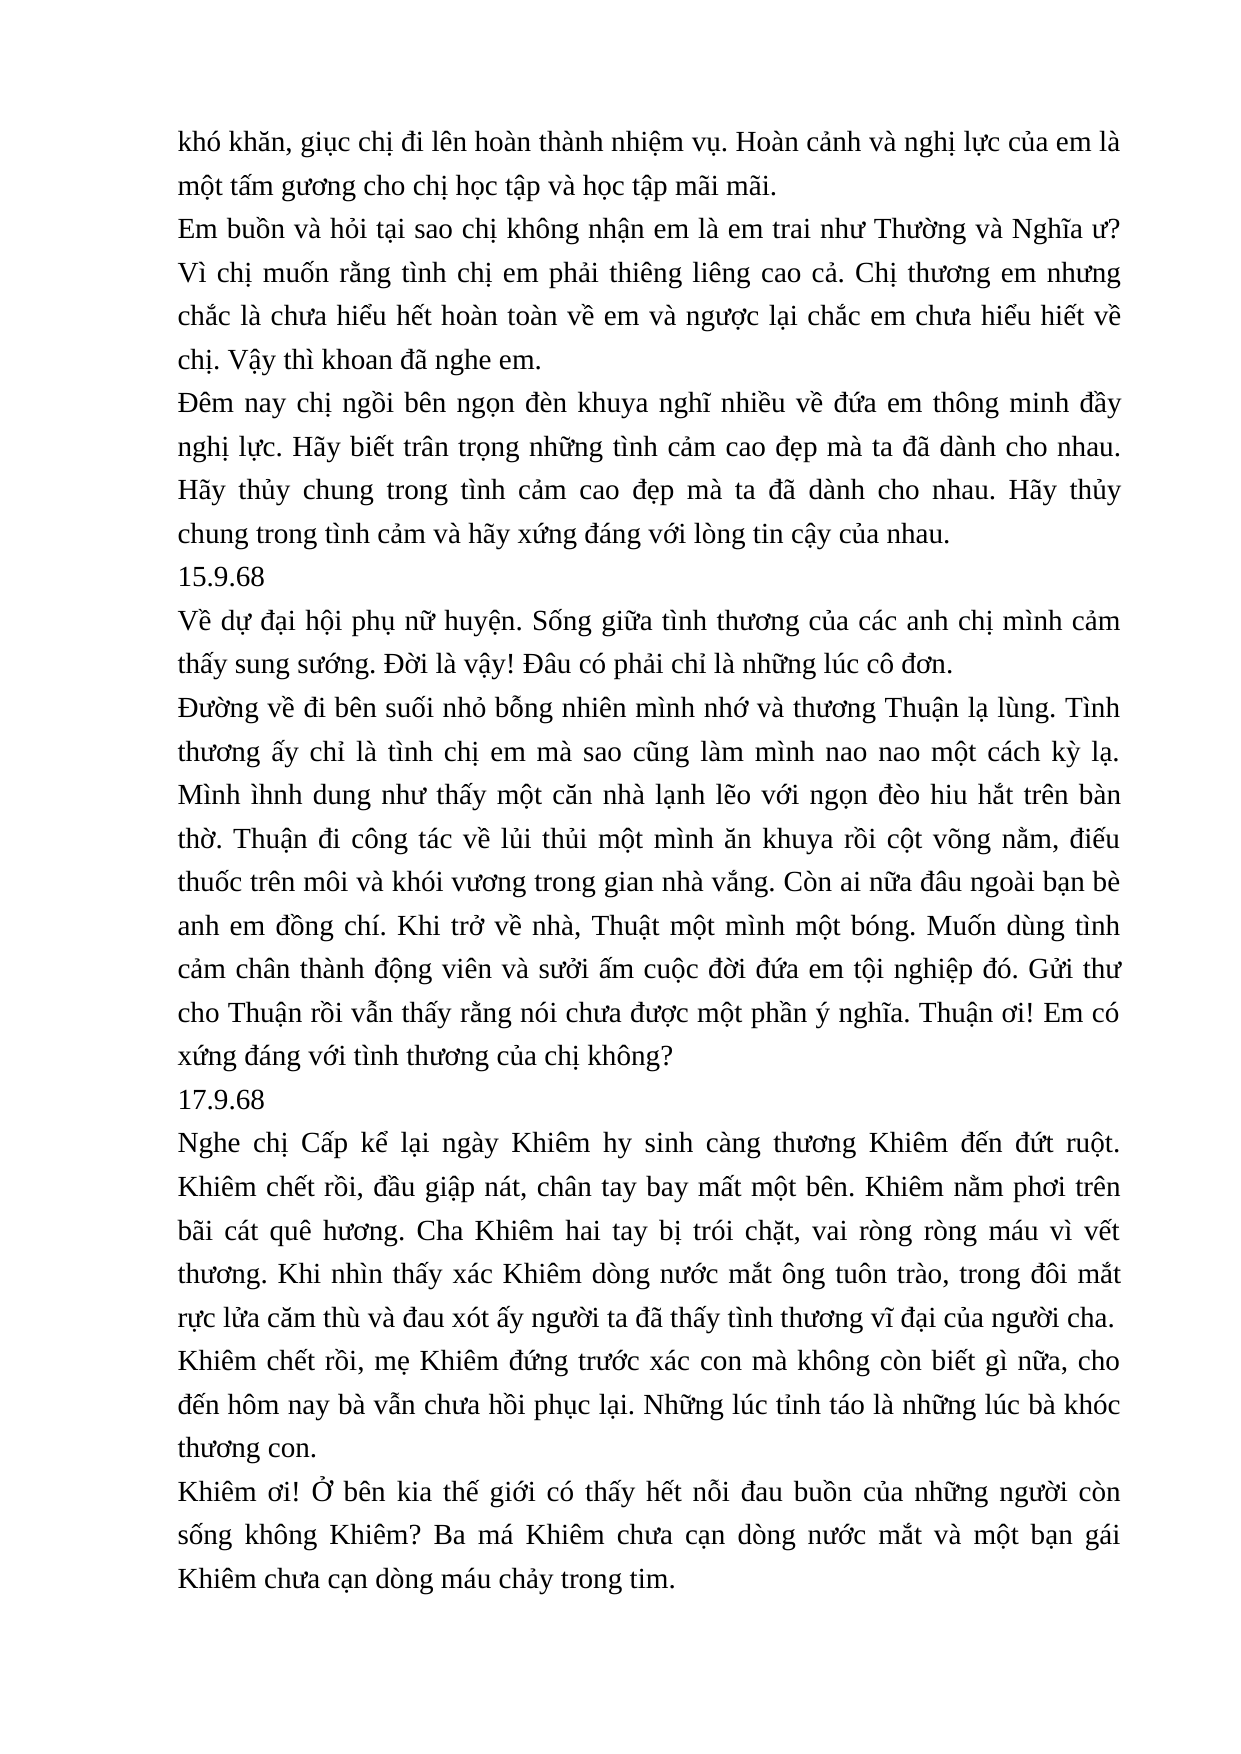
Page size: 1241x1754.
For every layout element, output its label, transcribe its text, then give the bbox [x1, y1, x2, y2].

text Về dự đại hội phụ nữ huyện. Sống giữa tình thương của các anh chị mình cảm thấy sung sướng. Đời là vậy! Đâu có phải chỉ là những lúc cô đơn. [177, 603, 1122, 680]
text Đêm nay chị ngồi bên ngọn đèn khuya nghĩ nhiều về đứa em thông minh đầy nghị lực. Hãy biết trân trọng những tình cảm cao đẹp mà ta đã dành cho nhau. Hãy thủy chung trong tình cảm cao đẹp mà ta đã dành cho nhau. Hãy thủy chung trong tình cảm và hãy xứng đáng với lòng tin cậy của nhau. [177, 385, 1122, 549]
text khó khăn, giục chị đi lên hoàn thành nhiệm vụ. Hoàn cảnh và nghị lực của em là một tấm gương cho chị học tập và học tập mãi mãi. [177, 124, 1122, 201]
text Em buồn và hỏi tại sao chị không nhận em là em trai như Thường và Nghĩa ư? Vì chị muốn rằng tình chị em phải thiêng liêng cao cả. Chị thương em nhưng chắc là chưa hiểu hết hoàn toàn về em và ngược lại chắc em chưa hiểu hiết về chị. Vậy thì khoan đã nghe em. [177, 211, 1122, 375]
text 17.9.68 [177, 1082, 1122, 1116]
text Đường về đi bên suối nhỏ bỗng nhiên mình nhớ và thương Thuận lạ lùng. Tình thương ấy chỉ là tình chị em mà sao cũng làm mình nao nao một cách kỳ lạ. Mình ìhnh dung như thấy một căn nhà lạnh lẽo với ngọn đèo hiu hắt trên bàn thờ. Thuận đi công tác về lủi thủi một mình ăn khuya rồi cột võng nằm, điếu thuốc trên môi và khói vương trong gian nhà vắng. Còn ai nữa đâu ngoài bạn bè anh em đồng chí. Khi trở về nhà, Thuật một mình một bóng. Muốn dùng tình cảm chân thành động viên và sưởi ấm cuộc đời đứa em tội nghiệp đó. Gửi thư cho Thuận rồi vẫn thấy rằng nói chưa được một phần ý nghĩa. Thuận ơi! Em có xứng đáng với tình thương của chị không? [177, 690, 1122, 1072]
text Khiêm ơi! Ở bên kia thế giới có thấy hết nỗi đau buồn của những người còn sống không Khiêm? Ba má Khiêm chưa cạn dòng nước mắt và một bạn gái Khiêm chưa cạn dòng máu chảy trong tim. [177, 1474, 1122, 1594]
text 15.9.68 [177, 559, 1122, 593]
text Khiêm chết rồi, mẹ Khiêm đứng trước xác con mà không còn biết gì nữa, cho đến hôm nay bà vẫn chưa hồi phục lại. Những lúc tỉnh táo là những lúc bà khóc thương con. [177, 1343, 1122, 1464]
text Nghe chị Cấp kể lại ngày Khiêm hy sinh càng thương Khiêm đến đứt ruột. Khiêm chết rồi, đầu giập nát, chân tay bay mất một bên. Khiêm nằm phơi trên bãi cát quê hương. Cha Khiêm hai tay bị trói chặt, vai ròng ròng máu vì vết thương. Khi nhìn thấy xác Khiêm dòng nước mắt ông tuôn trào, trong đôi mắt rực lửa căm thù và đau xót ấy người ta đã thấy tình thương vĩ đại của người cha. [177, 1126, 1122, 1333]
